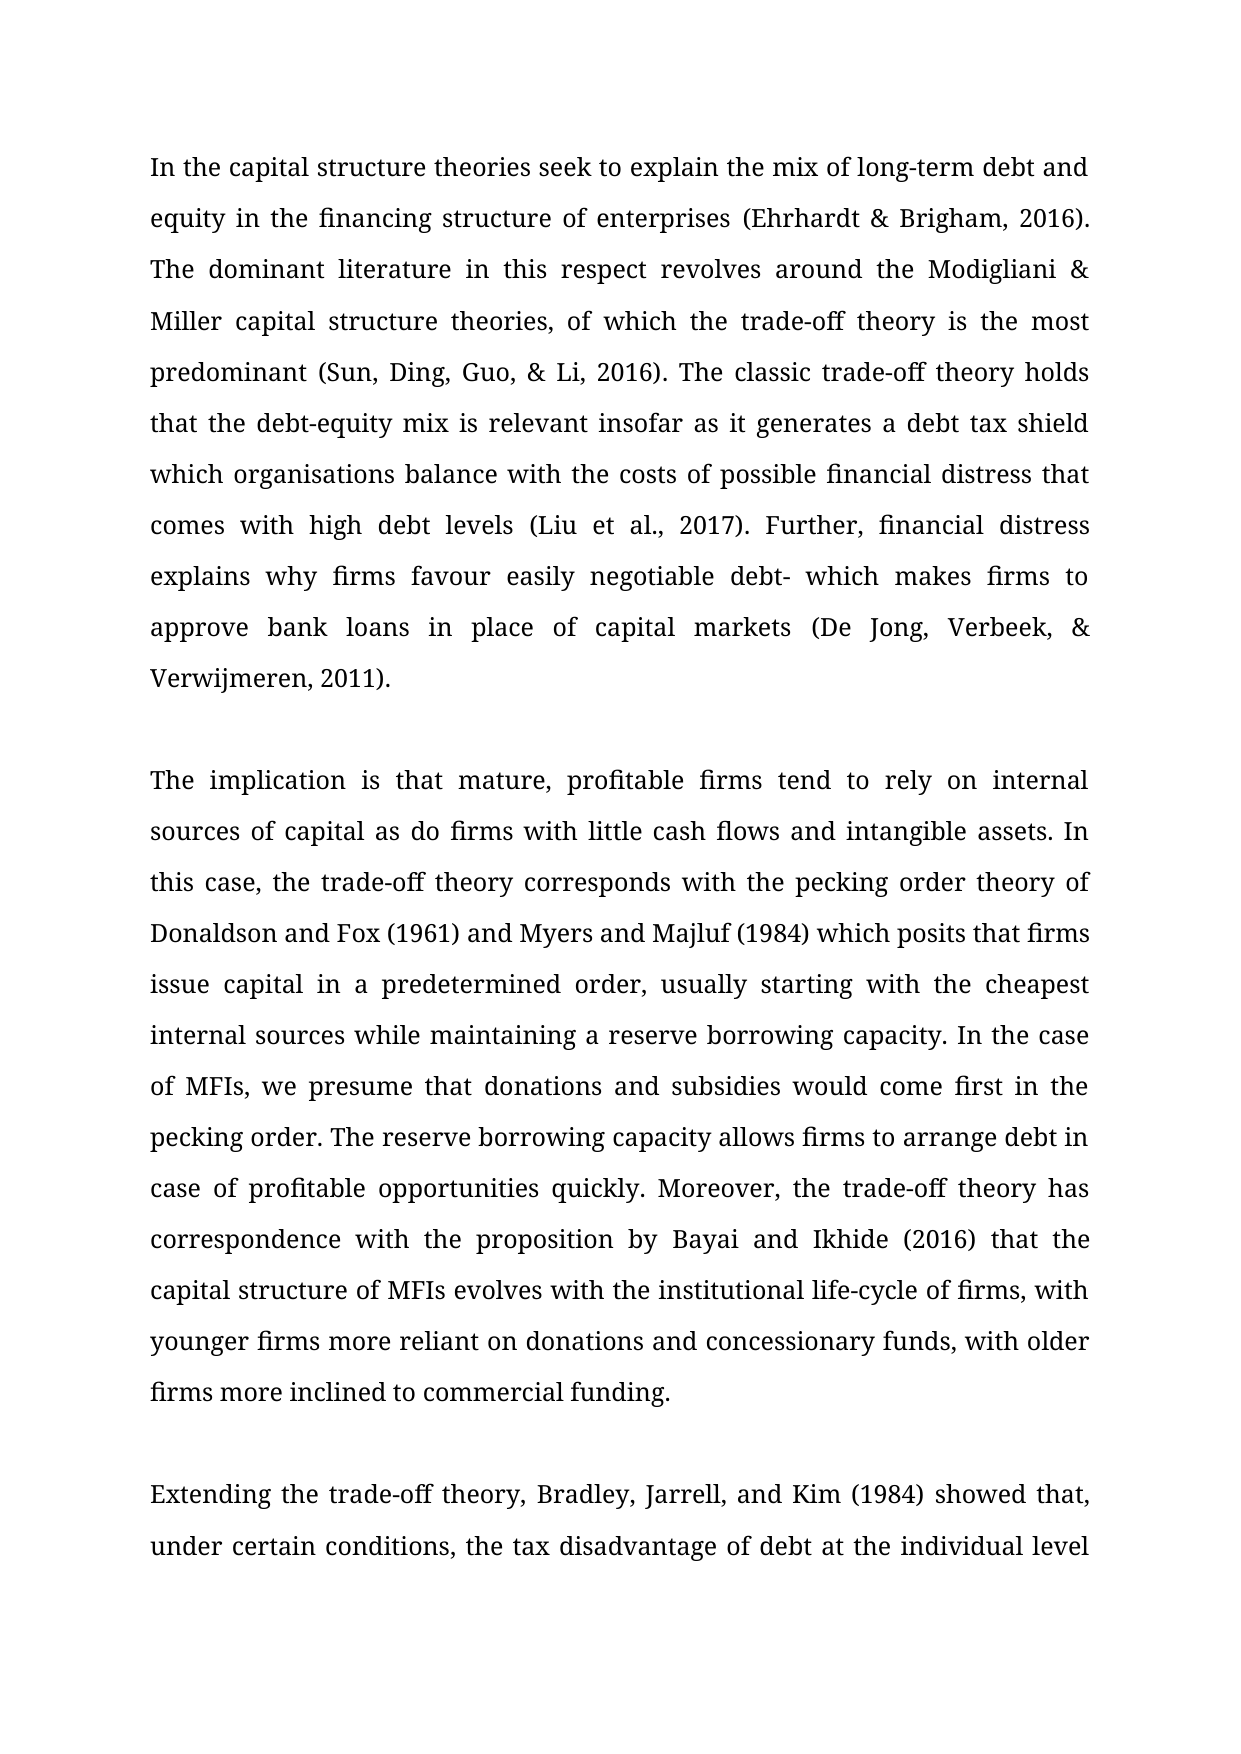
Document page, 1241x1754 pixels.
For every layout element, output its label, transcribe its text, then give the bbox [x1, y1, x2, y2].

text In the capital structure theories seek to explain the mix of long-term debt and equity in the financing structure of enterprises (Ehrhardt & Brigham, 2016). The dominant literature in this respect revolves around the Modigliani & Miller capital structure theories, of which the trade-off theory is the most predominant (Sun, Ding, Guo, & Li, 2016). The classic trade-off theory holds that the debt-equity mix is relevant insofar as it generates a debt tax shield which organisations balance with the costs of possible financial distress that comes with high debt levels (Liu et al., 2017). Further, financial distress explains why firms favour easily negotiable debt- which makes firms to approve bank loans in place of capital markets (De Jong, Verbeek, & Verwijmeren, 2011). [150, 150, 1090, 694]
text The implication is that mature, profitable firms tend to rely on internal sources of capital as do firms with little cash flows and intangible assets. In this case, the trade-off theory corresponds with the pecking order theory of Donaldson and Fox (1961) and Myers and Majluf (1984) which posits that firms issue capital in a predetermined order, usually starting with the cheapest internal sources while maintaining a reserve borrowing capacity. In the case of MFIs, we presume that donations and subsidies would come first in the pecking order. The reserve borrowing capacity allows firms to arrange debt in case of profitable opportunities quickly. Moreover, the trade-off theory has correspondence with the proposition by Bayai and Ikhide (2016) that the capital structure of MFIs evolves with the institutional life-cycle of firms, with younger firms more reliant on donations and concessionary funds, with older firms more inclined to commercial funding. [150, 762, 1090, 1409]
text Extending the trade-off theory, Bradley, Jarrell, and Kim (1984) showed that, under certain conditions, the tax disadvantage of debt at the individual level [150, 1477, 1090, 1562]
